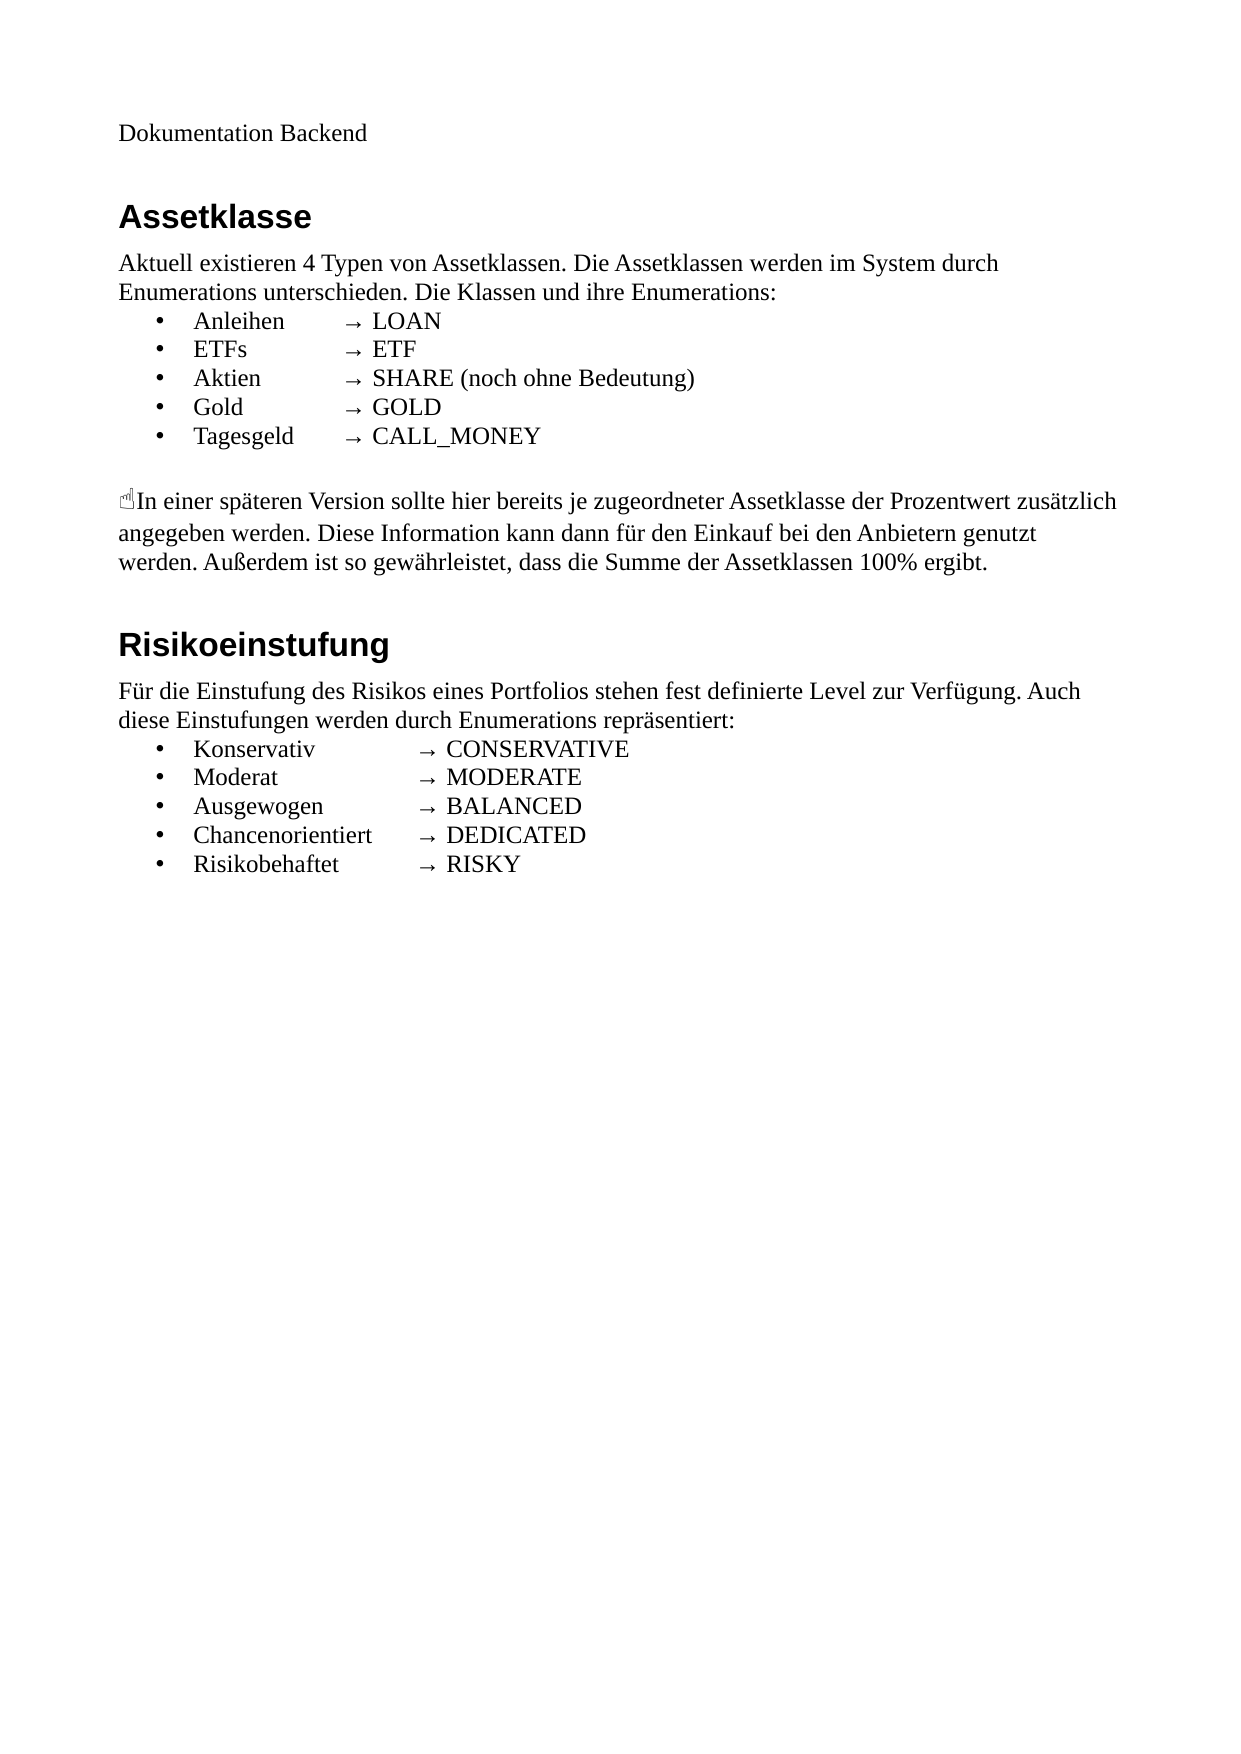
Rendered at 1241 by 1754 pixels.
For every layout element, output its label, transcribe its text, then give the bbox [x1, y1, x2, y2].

list Gold → GOLD [156, 392, 1122, 421]
list Ausgewogen → BALANCED [156, 791, 1122, 820]
text Aktuell existieren 4 Typen von Assetklassen. Die Assetklassen werden im System durch Enumerations unterschieden. Die Klassen und ihre Enumerations: [118, 248, 1122, 306]
text ☝In einer späteren Version sollte hier bereits je zugeordneter Assetklasse der Prozentwert zusätzlich angegeben werden. Diese Information kann dann für den Einkauf bei den Anbietern genutzt werden. Außerdem ist so gewährleistet, dass die Summe der Assetklassen 100% ergibt. [118, 478, 1122, 576]
list Moderat → MODERATE [156, 762, 1122, 791]
list Chancenorientiert → DEDICATED [156, 820, 1122, 849]
list Anleihen → LOAN [156, 306, 1122, 334]
list Tagesgeld → CALL_MONEY [156, 421, 1122, 449]
list Konservativ → CONSERVATIVE [156, 734, 1122, 762]
subtitle Assetklasse [118, 197, 1122, 236]
subtitle Risikoeinstufung [118, 625, 1122, 664]
list Risikobehaftet → RISKY [156, 849, 1122, 877]
list ETFs → ETF [156, 334, 1122, 363]
list Aktien → SHARE (noch ohne Bedeutung) [156, 363, 1122, 392]
text Für die Einstufung des Risikos eines Portfolios stehen fest definierte Level zur Verfügung. Auch diese Einstufungen werden durch Enumerations repräsentiert: [118, 676, 1122, 734]
